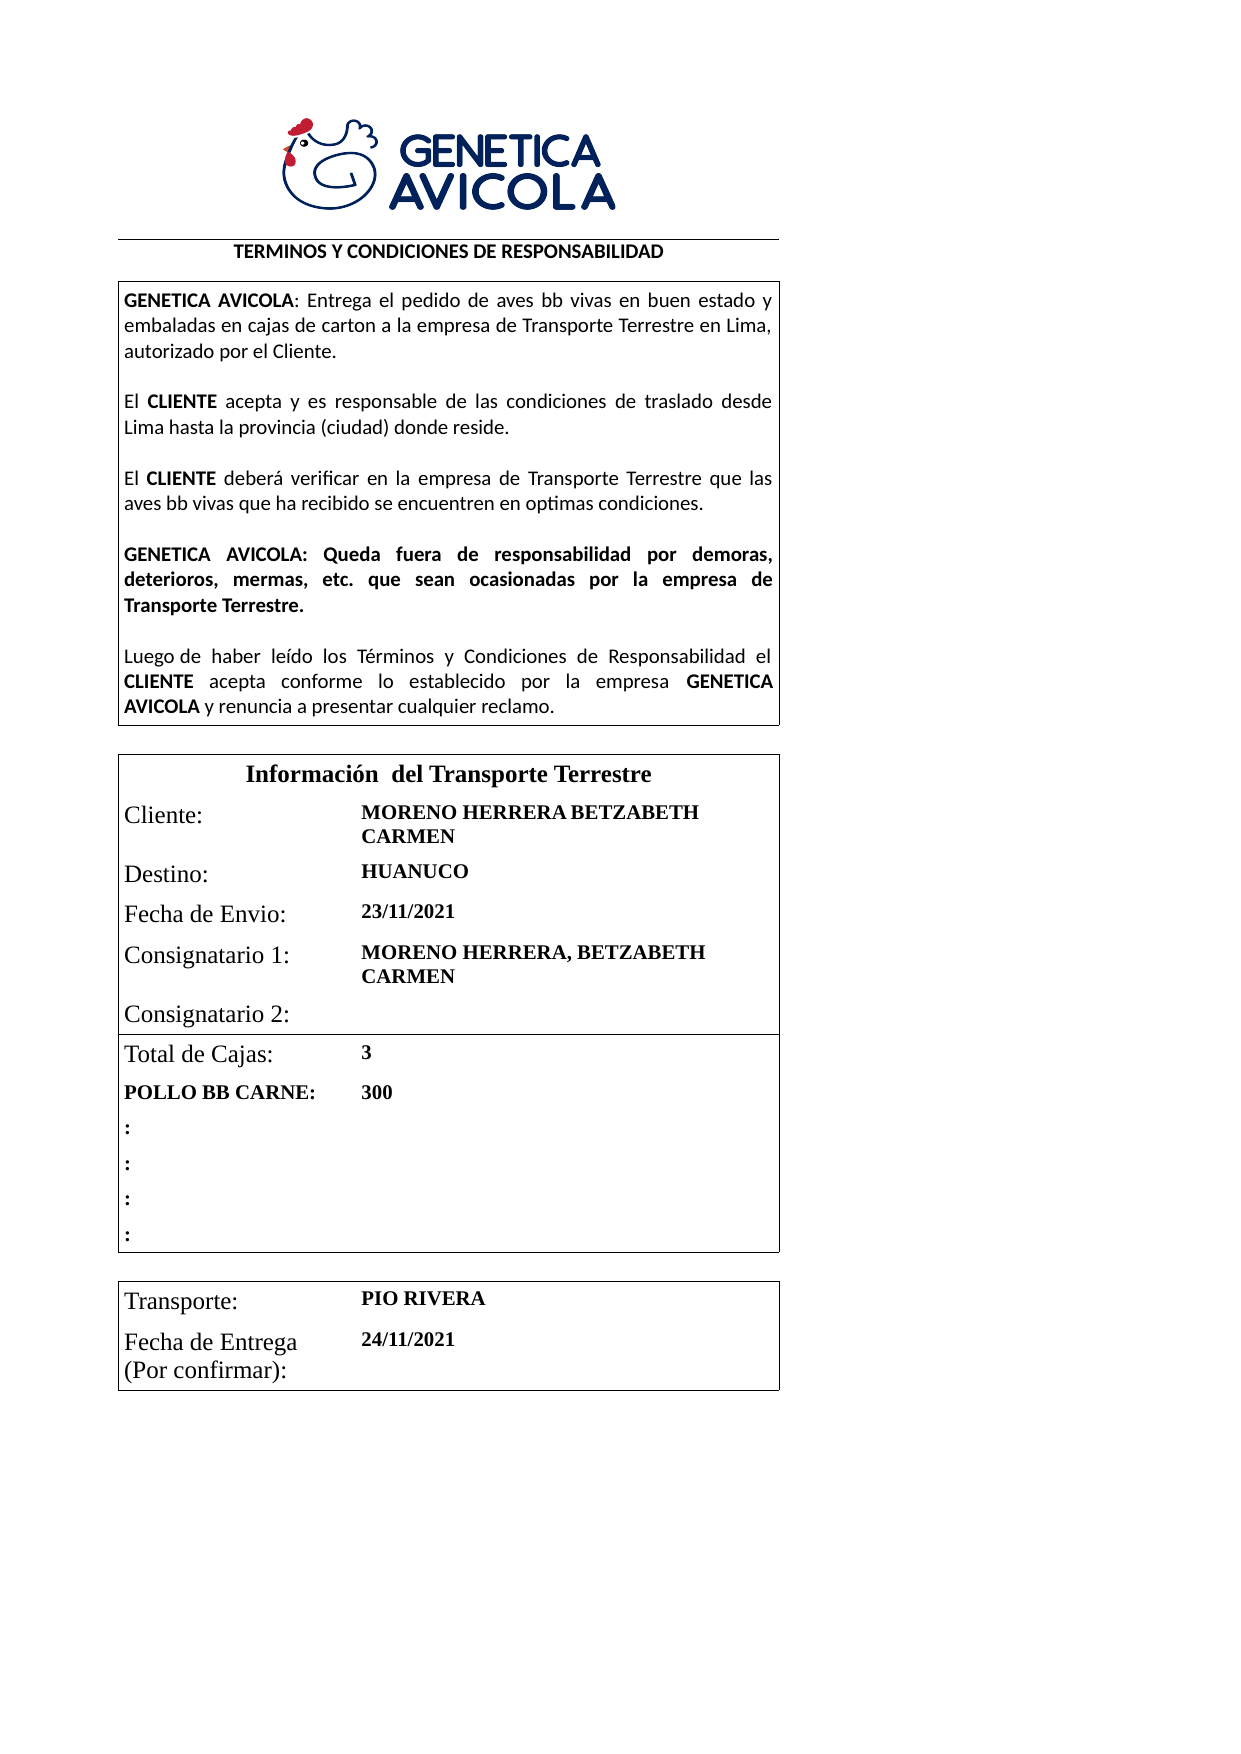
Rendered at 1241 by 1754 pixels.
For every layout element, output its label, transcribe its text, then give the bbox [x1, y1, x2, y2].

table_cell : [119, 1181, 356, 1216]
table_cell MORENO HERRERA BETZABETH CARMEN [356, 794, 779, 853]
table_cell [356, 1145, 779, 1181]
table_cell 300 [356, 1074, 779, 1109]
table_cell Fecha de Entrega (Por confirmar): [119, 1321, 356, 1390]
table_cell : [119, 1145, 356, 1181]
table_cell Cliente: [119, 794, 356, 853]
table_cell HUANUCO [356, 854, 779, 894]
table_cell PIO RIVERA [356, 1282, 779, 1321]
table_cell [356, 1216, 779, 1252]
table_cell Fecha de Envio: [119, 894, 356, 934]
table_cell [118, 1253, 356, 1281]
table_header Información del Transporte Terrestre [119, 755, 779, 794]
table_cell 23/11/2021 [356, 894, 779, 934]
table_cell POLLO BB CARNE: [119, 1074, 356, 1109]
table_cell : [119, 1110, 356, 1145]
picture [282, 118, 616, 210]
table_cell [356, 1181, 779, 1216]
table_cell Total de Cajas: [119, 1035, 356, 1074]
table_cell [356, 1253, 779, 1281]
table_cell Transporte: [119, 1282, 356, 1321]
table_cell Consignatario 2: [119, 994, 356, 1034]
table_cell Destino: [119, 854, 356, 894]
table_cell Consignatario 1: [119, 934, 356, 993]
table_cell 24/11/2021 [356, 1321, 779, 1390]
table_cell 3 [356, 1035, 779, 1074]
table_cell : [119, 1216, 356, 1252]
table_cell GENETICA AVICOLA: Entrega el pedido de aves bb vivas en buen estado y embaladas en cajas de carton a la empresa de Transporte Terrestre en Lima, autorizado por el Cliente. El CLIENTE acepta y es responsable de las condiciones de traslado desde Lima hasta la provincia (ciudad) donde reside. El CLIENTE deberá verificar en la empresa de Transporte Terrestre que las aves bb vivas que ha recibido se encuentren en optimas condiciones. GENETICA AVICOLA: Queda fuera de responsabilidad por demoras, deterioros, mermas, etc. que sean ocasionadas por la empresa de Transporte Terrestre. Luego de haber leído los Términos y Condiciones de Responsabilidad el CLIENTE acepta conforme lo establecido por la empresa GENETICA AVICOLA y renuncia a presentar cualquier reclamo. [119, 282, 779, 725]
table_cell MORENO HERRERA, BETZABETH CARMEN [356, 934, 779, 993]
table_cell [356, 994, 779, 1034]
table_header TERMINOS Y CONDICIONES DE RESPONSABILIDAD [118, 240, 779, 281]
table_cell [356, 1110, 779, 1145]
